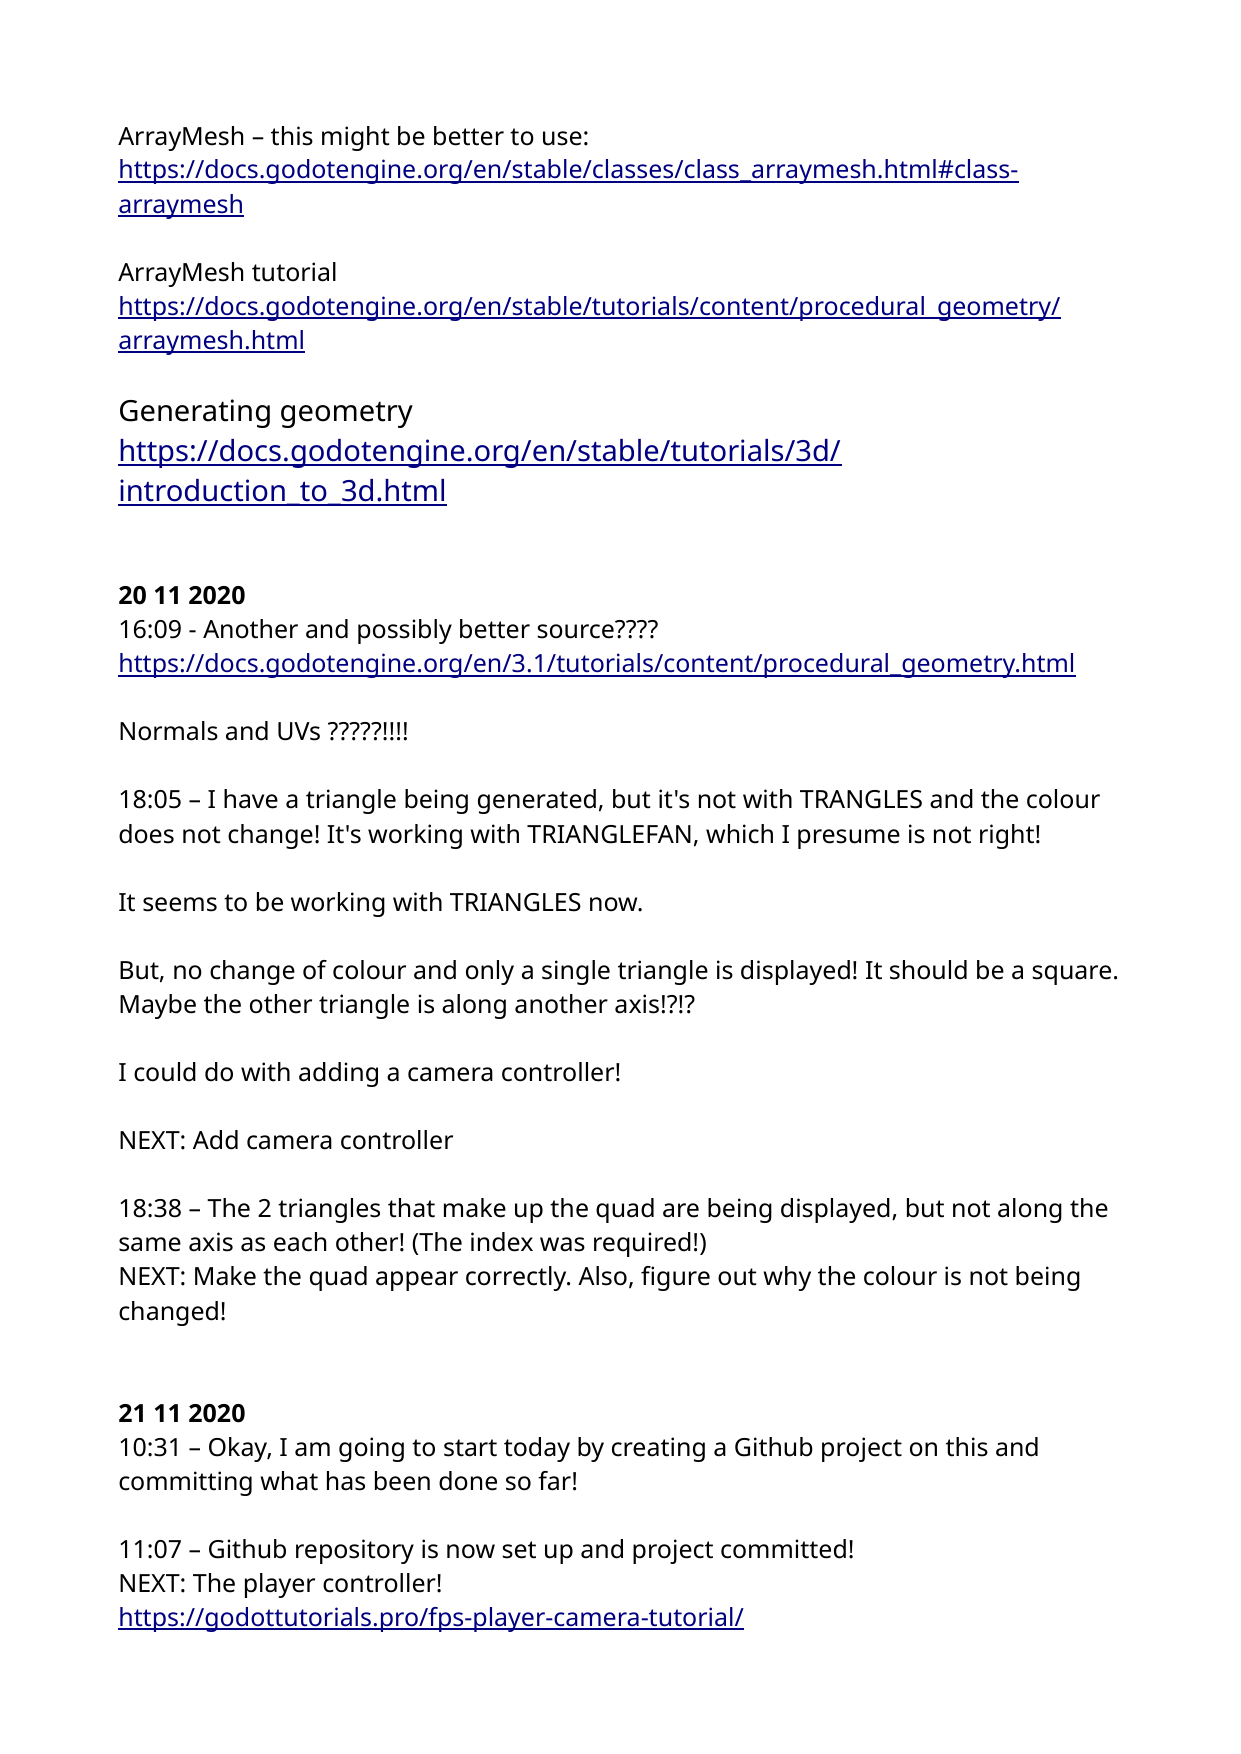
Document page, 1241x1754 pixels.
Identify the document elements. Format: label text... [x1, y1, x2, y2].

text 11:07 – Github repository is now set up and project committed! [118, 1532, 1122, 1566]
text NEXT: Make the quad appear correctly. Also, figure out why the colour is not being changed! [118, 1259, 1122, 1327]
text Normals and UVs ?????!!!! [118, 714, 1122, 748]
text https://docs.godotengine.org/en/3.1/tutorials/content/procedural_geometry.html [118, 646, 1122, 680]
text Maybe the other triangle is along another axis!?!? [118, 987, 1122, 1021]
text 18:05 – I have a triangle being generated, but it's not with TRANGLES and the colour does not change! It's working with TRIANGLEFAN, which I presume is not right! [118, 782, 1122, 850]
text 16:09 - Another and possibly better source???? [118, 612, 1122, 646]
text Generating geometry [118, 391, 1122, 430]
text https://docs.godotengine.org/en/stable/tutorials/content/procedural_geometry/arraymesh.html [118, 288, 1122, 357]
text ArrayMesh tutorial [118, 254, 1122, 288]
text https://docs.godotengine.org/en/stable/classes/class_arraymesh.html#class-arraymesh [118, 152, 1122, 220]
text https://docs.godotengine.org/en/stable/tutorials/3d/introduction_to_3d.html [118, 430, 1122, 510]
text 21 11 2020 [118, 1395, 1122, 1429]
text 10:31 – Okay, I am going to start today by creating a Github project on this and committing what has been done so far! [118, 1429, 1122, 1497]
text But, no change of colour and only a single triangle is displayed! It should be a square. [118, 952, 1122, 987]
text https://godottutorials.pro/fps-player-camera-tutorial/ [118, 1600, 1122, 1634]
text It seems to be working with TRIANGLES now. [118, 884, 1122, 918]
text I could do with adding a camera controller! [118, 1055, 1122, 1089]
text 18:38 – The 2 triangles that make up the quad are being displayed, but not along the same axis as each other! (The index was required!) [118, 1191, 1122, 1259]
text NEXT: Add camera controller [118, 1123, 1122, 1157]
text NEXT: The player controller! [118, 1566, 1122, 1600]
text ArrayMesh – this might be better to use: [118, 118, 1122, 152]
text 20 11 2020 [118, 578, 1122, 612]
